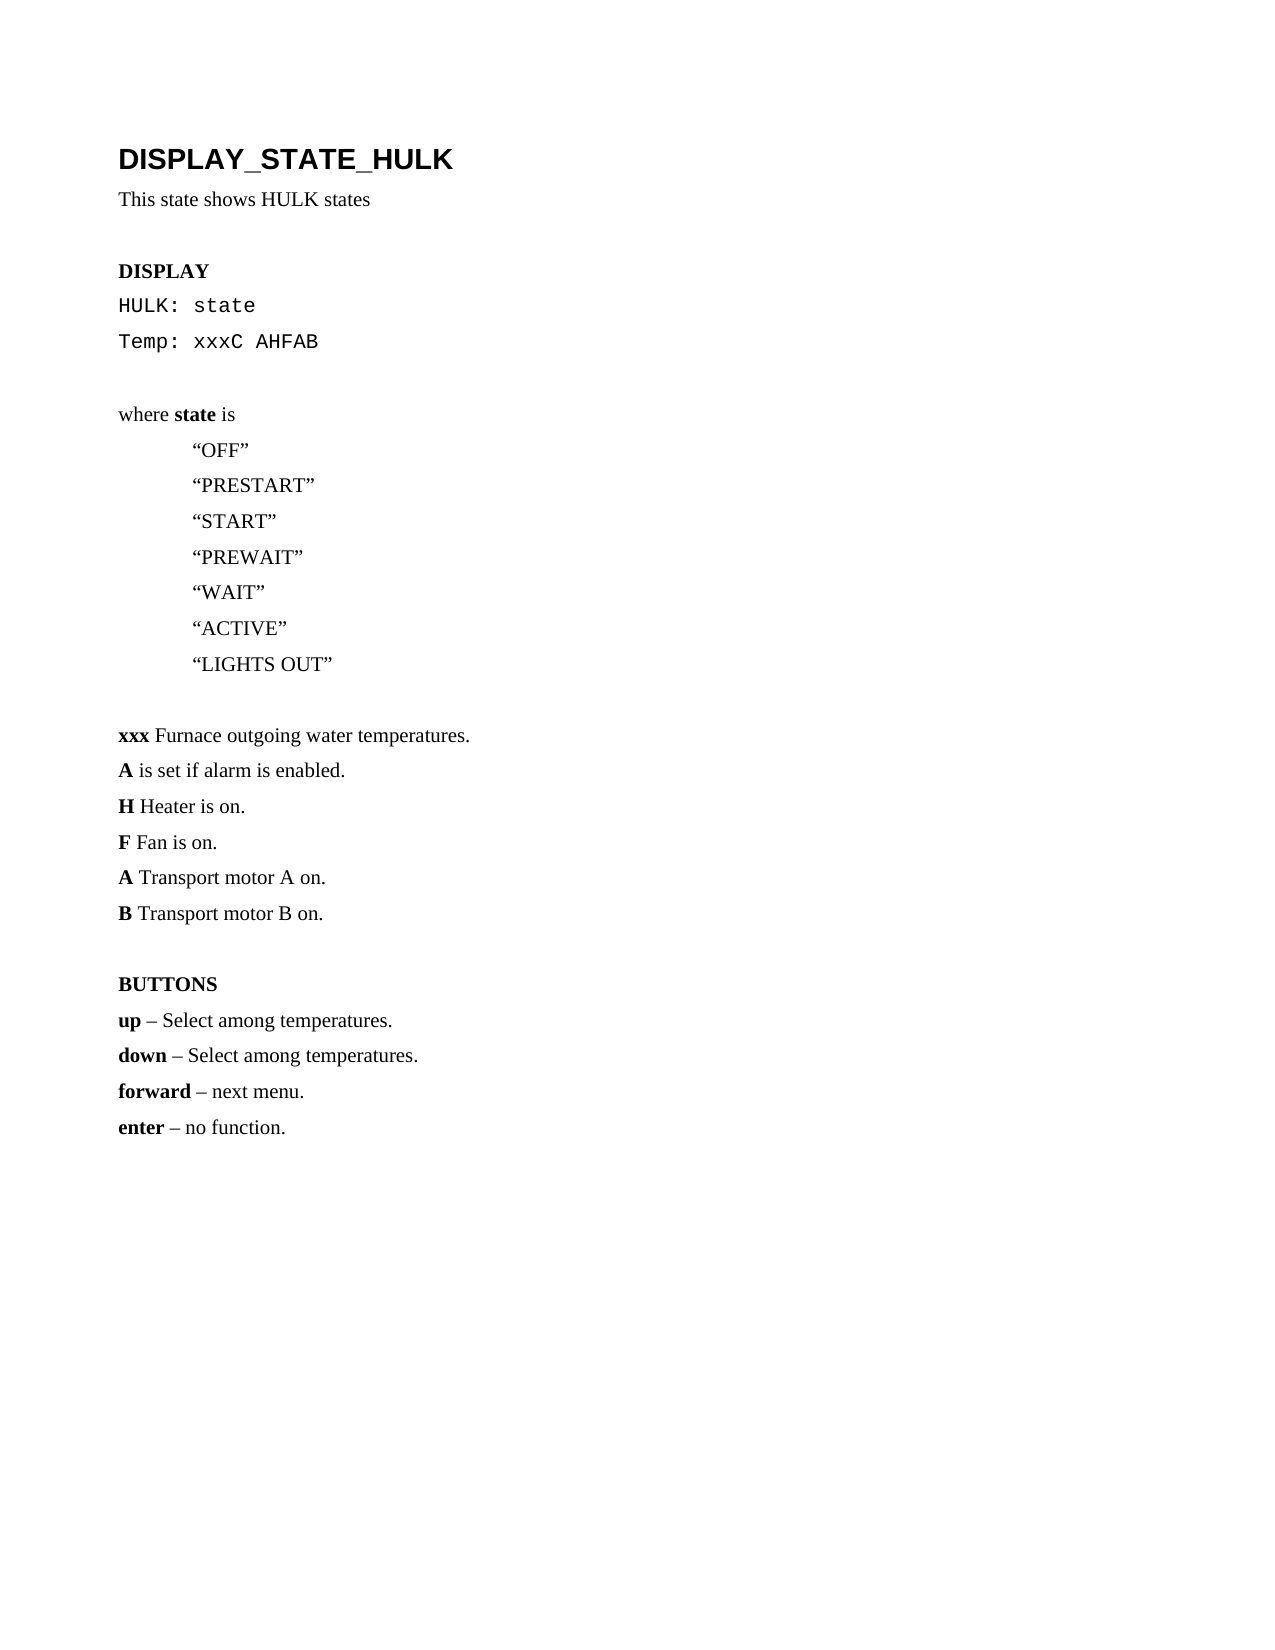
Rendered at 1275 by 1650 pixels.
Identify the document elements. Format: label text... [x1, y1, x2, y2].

text A is set if alarm is enabled. [118, 759, 1157, 782]
text Temp: xxxC AHFAB [118, 331, 1157, 355]
text “PREWAIT” [118, 546, 1157, 569]
text HULK: state [118, 295, 1157, 319]
text A Transport motor A on. [118, 866, 1157, 889]
text “OFF” [118, 439, 1157, 462]
subtitle DISPLAY_STATE_HULK [118, 143, 1157, 176]
text “START” [118, 510, 1157, 533]
text BUTTONS [118, 973, 1157, 996]
text forward – next menu. [118, 1080, 1157, 1103]
text enter – no function. [118, 1116, 1157, 1139]
text xxx Furnace outgoing water temperatures. [118, 724, 1157, 747]
text down – Select among temperatures. [118, 1044, 1157, 1067]
text F Fan is on. [118, 831, 1157, 854]
text B Transport motor B on. [118, 902, 1157, 925]
text up – Select among temperatures. [118, 1009, 1157, 1032]
text “ACTIVE” [118, 617, 1157, 640]
text This state shows HULK states [118, 188, 1157, 211]
text H Heater is on. [118, 795, 1157, 818]
text “WAIT” [118, 581, 1157, 604]
text “PRESTART” [118, 474, 1157, 497]
text DISPLAY [118, 259, 1157, 283]
text “LIGHTS OUT” [118, 652, 1157, 676]
text where state is [118, 403, 1157, 426]
